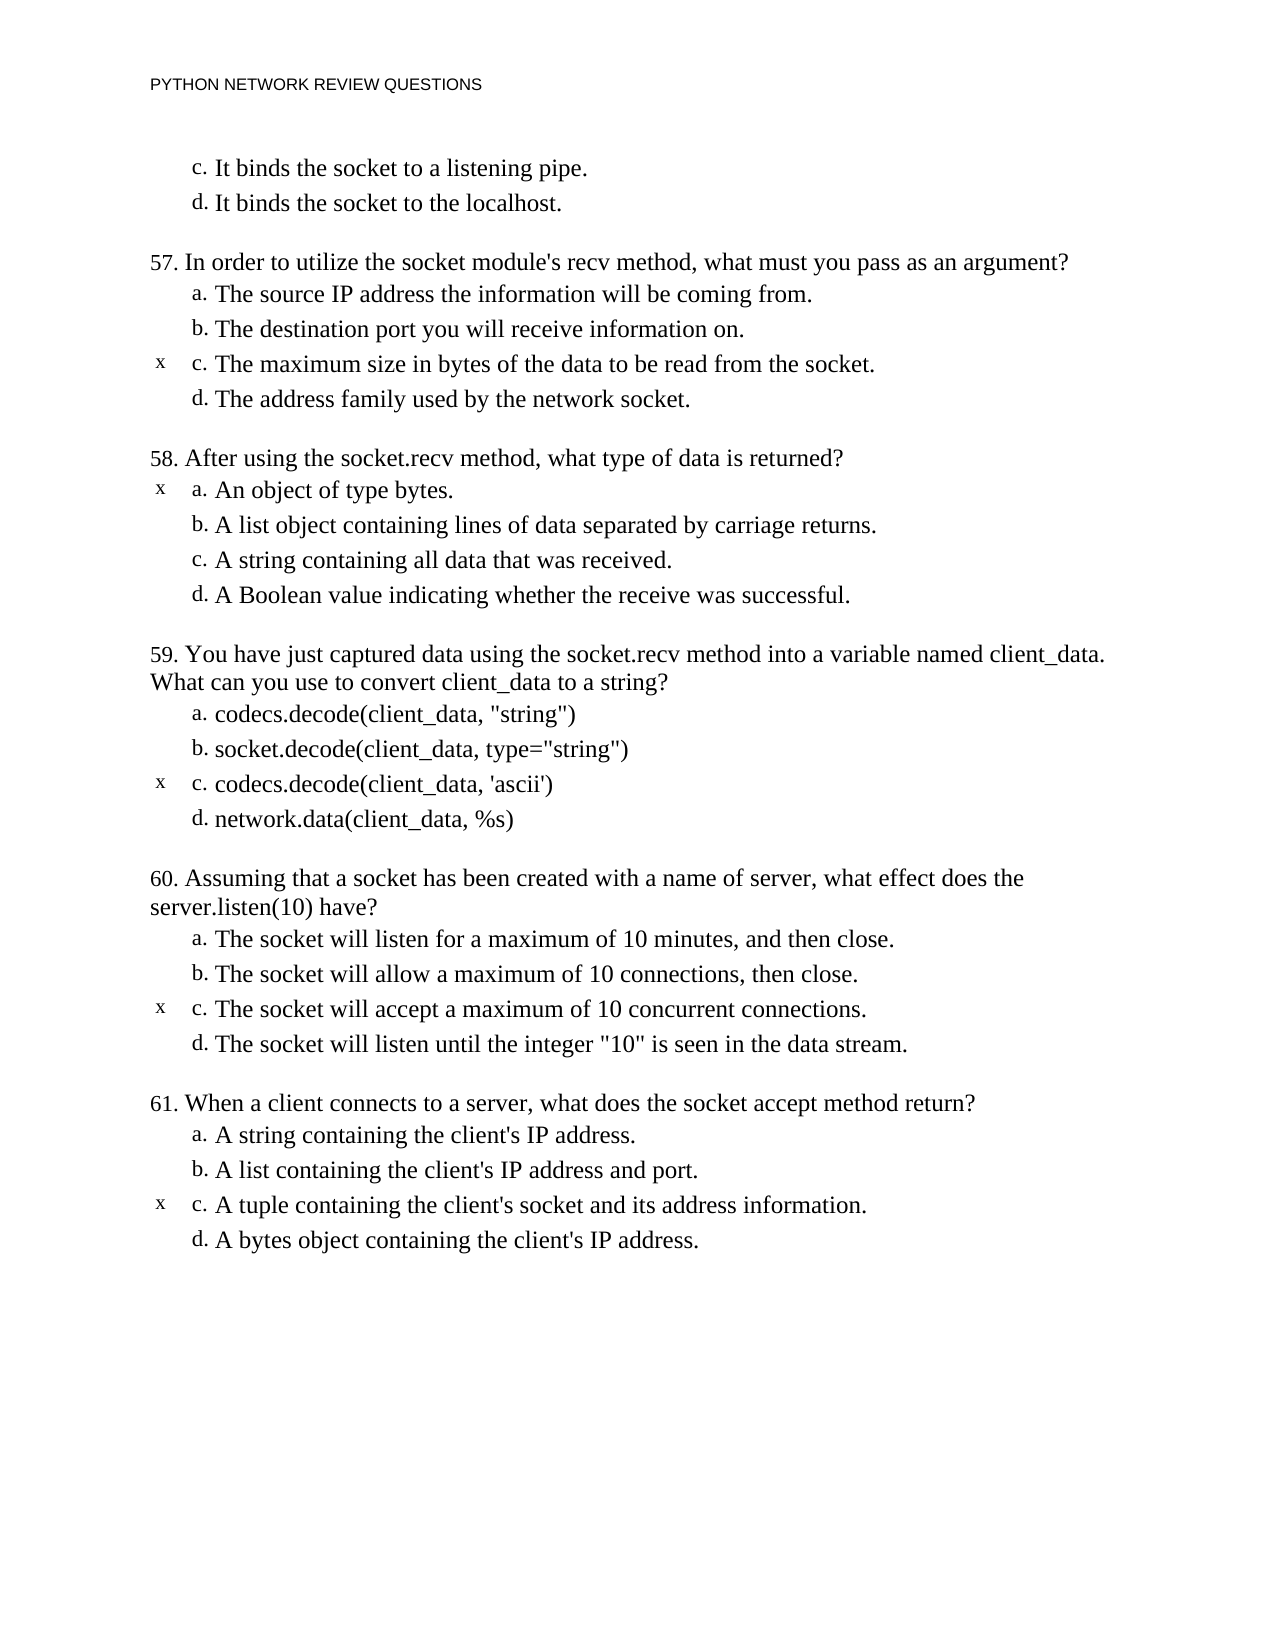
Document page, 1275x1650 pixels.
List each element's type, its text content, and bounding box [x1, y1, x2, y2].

table_header a. [192, 921, 214, 956]
table_header 60. Assuming that a socket has been created with a name of server, what effect does the server.listen(10) have? [150, 863, 1125, 1061]
table_cell The address family used by the network socket. [215, 381, 917, 416]
table_header The source IP address the information will be coming from. [215, 276, 917, 311]
table_cell x [150, 1187, 192, 1222]
table_cell d. [192, 1222, 214, 1257]
table_header a. [192, 276, 214, 311]
table_cell [150, 1222, 192, 1257]
table_cell [150, 1026, 192, 1061]
table_header x [150, 472, 192, 507]
table_cell [150, 507, 192, 542]
table_cell The socket will allow a maximum of 10 connections, then close. [215, 956, 950, 991]
table_header A string containing the client's IP address. [215, 1117, 909, 1152]
table_cell c. [192, 542, 214, 577]
table_cell [150, 381, 192, 416]
table_cell d. [192, 381, 214, 416]
table_cell [150, 311, 192, 346]
table_header [150, 276, 192, 311]
table_cell d. [192, 1026, 214, 1061]
table_cell b. [192, 1152, 214, 1187]
table_header 61. When a client connects to a server, what does the socket accept method return? [150, 1088, 1125, 1257]
table_header a. [192, 472, 214, 507]
table_header [150, 921, 192, 956]
table_header a. [192, 1117, 214, 1152]
table_header 58. After using the socket.recv method, what type of data is returned? [150, 443, 1125, 612]
table_cell [150, 577, 192, 612]
table_cell d. [192, 801, 214, 836]
table_cell The socket will accept a maximum of 10 concurrent connections. [215, 991, 950, 1026]
table_cell c. [192, 150, 214, 185]
table_cell [150, 956, 192, 991]
table_cell c. [192, 766, 214, 801]
table_cell [150, 185, 192, 220]
table_cell The destination port you will receive information on. [215, 311, 917, 346]
table_cell d. [192, 577, 214, 612]
table_cell b. [192, 731, 214, 766]
table_header a. [192, 696, 214, 731]
table_cell socket.decode(client_data, type="string") [215, 731, 671, 766]
table_cell The socket will listen until the integer "10" is seen in the data stream. [215, 1026, 950, 1061]
table_cell A Boolean value indicating whether the receive was successful. [214, 577, 919, 612]
table_header [630, 150, 1125, 220]
table_header [150, 696, 192, 731]
table_cell [150, 801, 192, 836]
table_cell [150, 542, 192, 577]
table_header codecs.decode(client_data, "string") [215, 696, 671, 731]
table_header 57. In order to utilize the socket module's recv method, what must you pass as an argument? [150, 247, 1125, 416]
table_cell x [150, 766, 192, 801]
table_cell A string containing all data that was received. [214, 542, 919, 577]
table_cell It binds the socket to the localhost. [215, 185, 630, 220]
table_cell b. [192, 507, 214, 542]
table_header The socket will listen for a maximum of 10 minutes, and then close. [215, 921, 950, 956]
table_header 59. You have just captured data using the socket.recv method into a variable named client_data. What can you use to convert client_data to a string? [150, 639, 1125, 836]
table_cell [150, 731, 192, 766]
table_cell A list object containing lines of data separated by carriage returns. [214, 507, 919, 542]
table_cell c. [192, 1187, 214, 1222]
table_cell A bytes object containing the client's IP address. [215, 1222, 909, 1257]
table_cell x [150, 991, 192, 1026]
table_cell codecs.decode(client_data, 'ascii') [215, 766, 671, 801]
table_cell d. [192, 185, 214, 220]
table_cell b. [192, 311, 214, 346]
table_cell c. [192, 991, 214, 1026]
table_cell The maximum size in bytes of the data to be read from the socket. [215, 346, 917, 381]
table_header An object of type bytes. [214, 472, 919, 507]
table_header [150, 1117, 192, 1152]
table_cell A list containing the client's IP address and port. [215, 1152, 909, 1187]
table_cell b. [192, 956, 214, 991]
table_cell network.data(client_data, %s) [215, 801, 671, 836]
table_cell [150, 1152, 192, 1187]
table_cell [150, 150, 192, 185]
table_cell x [150, 346, 192, 381]
table_cell c. [192, 346, 214, 381]
table_cell It binds the socket to a listening pipe. [215, 150, 630, 185]
table_cell A tuple containing the client's socket and its address information. [215, 1187, 909, 1222]
